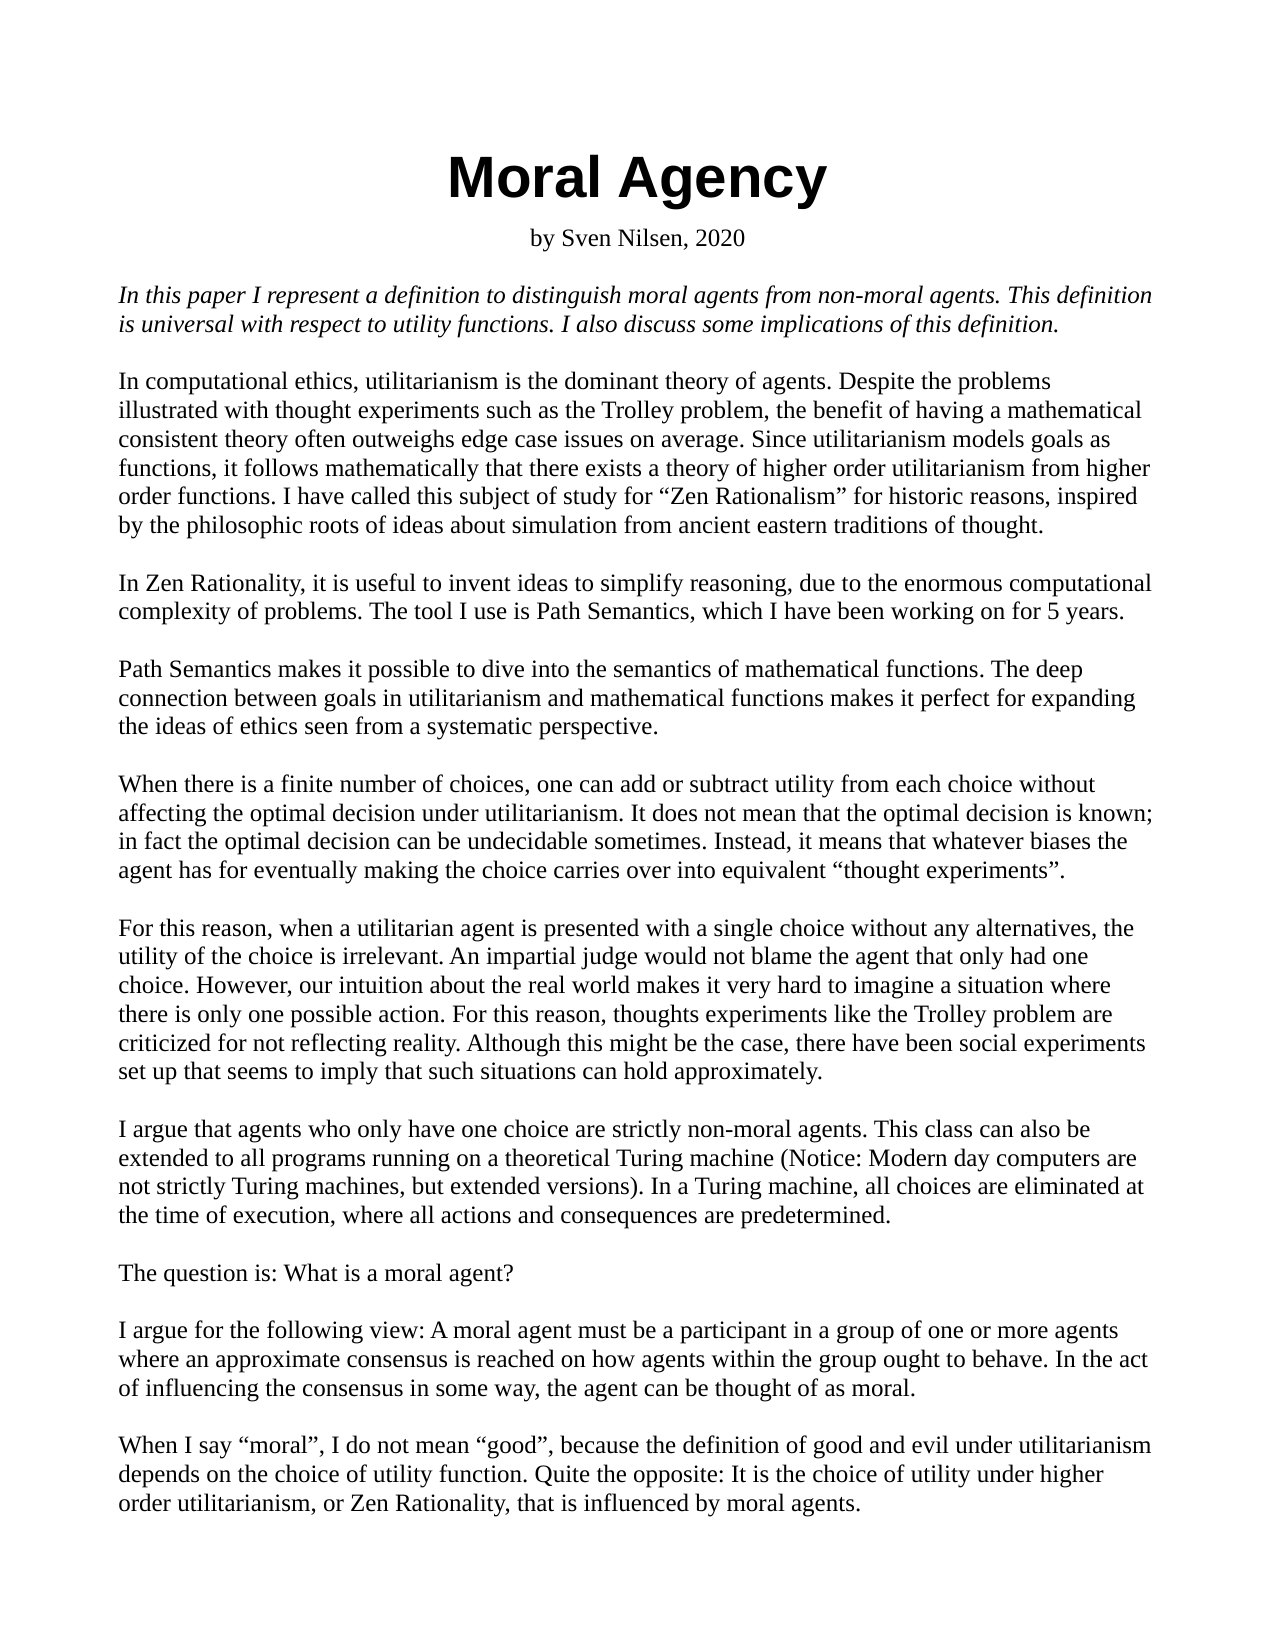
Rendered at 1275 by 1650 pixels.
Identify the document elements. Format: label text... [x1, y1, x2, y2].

text Path Semantics makes it possible to dive into the semantics of mathematical functions. The deep connection between goals in utilitarianism and mathematical functions makes it perfect for expanding the ideas of ethics seen from a systematic perspective. [118, 654, 1157, 740]
text In computational ethics, utilitarianism is the dominant theory of agents. Despite the problems illustrated with thought experiments such as the Trolley problem, the benefit of having a mathematical consistent theory often outweighs edge case issues on average. Since utilitarianism models goals as functions, it follows mathematically that there exists a theory of higher order utilitarianism from higher order functions. I have called this subject of study for “Zen Rationalism” for historic reasons, inspired by the philosophic roots of ideas about simulation from ancient eastern traditions of thought. [118, 366, 1157, 539]
title Moral Agency [118, 143, 1157, 210]
text In Zen Rationality, it is useful to invent ideas to simplify reasoning, due to the enormous computational complexity of problems. The tool I use is Path Semantics, which I have been working on for 5 years. [118, 568, 1157, 625]
text by Sven Nilsen, 2020 [118, 223, 1157, 251]
text I argue for the following view: A moral agent must be a participant in a group of one or more agents where an approximate consensus is reached on how agents within the group ought to behave. In the act of influencing the consensus in some way, the agent can be thought of as moral. [118, 1315, 1157, 1401]
text When I say “moral”, I do not mean “good”, because the definition of good and evil under utilitarianism depends on the choice of utility function. Quite the opposite: It is the choice of utility under higher order utilitarianism, or Zen Rationality, that is influenced by moral agents. [118, 1430, 1157, 1516]
text In this paper I represent a definition to distinguish moral agents from non-moral agents. This definition is universal with respect to utility functions. I also discuss some implications of this definition. [118, 280, 1157, 338]
text When there is a finite number of choices, one can add or subtract utility from each choice without affecting the optimal decision under utilitarianism. It does not mean that the optimal decision is known; in fact the optimal decision can be undecidable sometimes. Instead, it means that whatever biases the agent has for eventually making the choice carries over into equivalent “thought experiments”. [118, 769, 1157, 884]
text For this reason, when a utilitarian agent is presented with a single choice without any alternatives, the utility of the choice is irrelevant. An impartial judge would not blame the agent that only had one choice. However, our intuition about the real world makes it very hard to imagine a situation where there is only one possible action. For this reason, thoughts experiments like the Trolley problem are criticized for not reflecting reality. Although this might be the case, there have been social experiments set up that seems to imply that such situations can hold approximately. [118, 913, 1157, 1085]
text The question is: What is a moral agent? [118, 1258, 1157, 1286]
text I argue that agents who only have one choice are strictly non-moral agents. This class can also be extended to all programs running on a theoretical Turing machine (Notice: Modern day computers are not strictly Turing machines, but extended versions). In a Turing machine, all choices are eliminated at the time of execution, where all actions and consequences are predetermined. [118, 1114, 1157, 1229]
